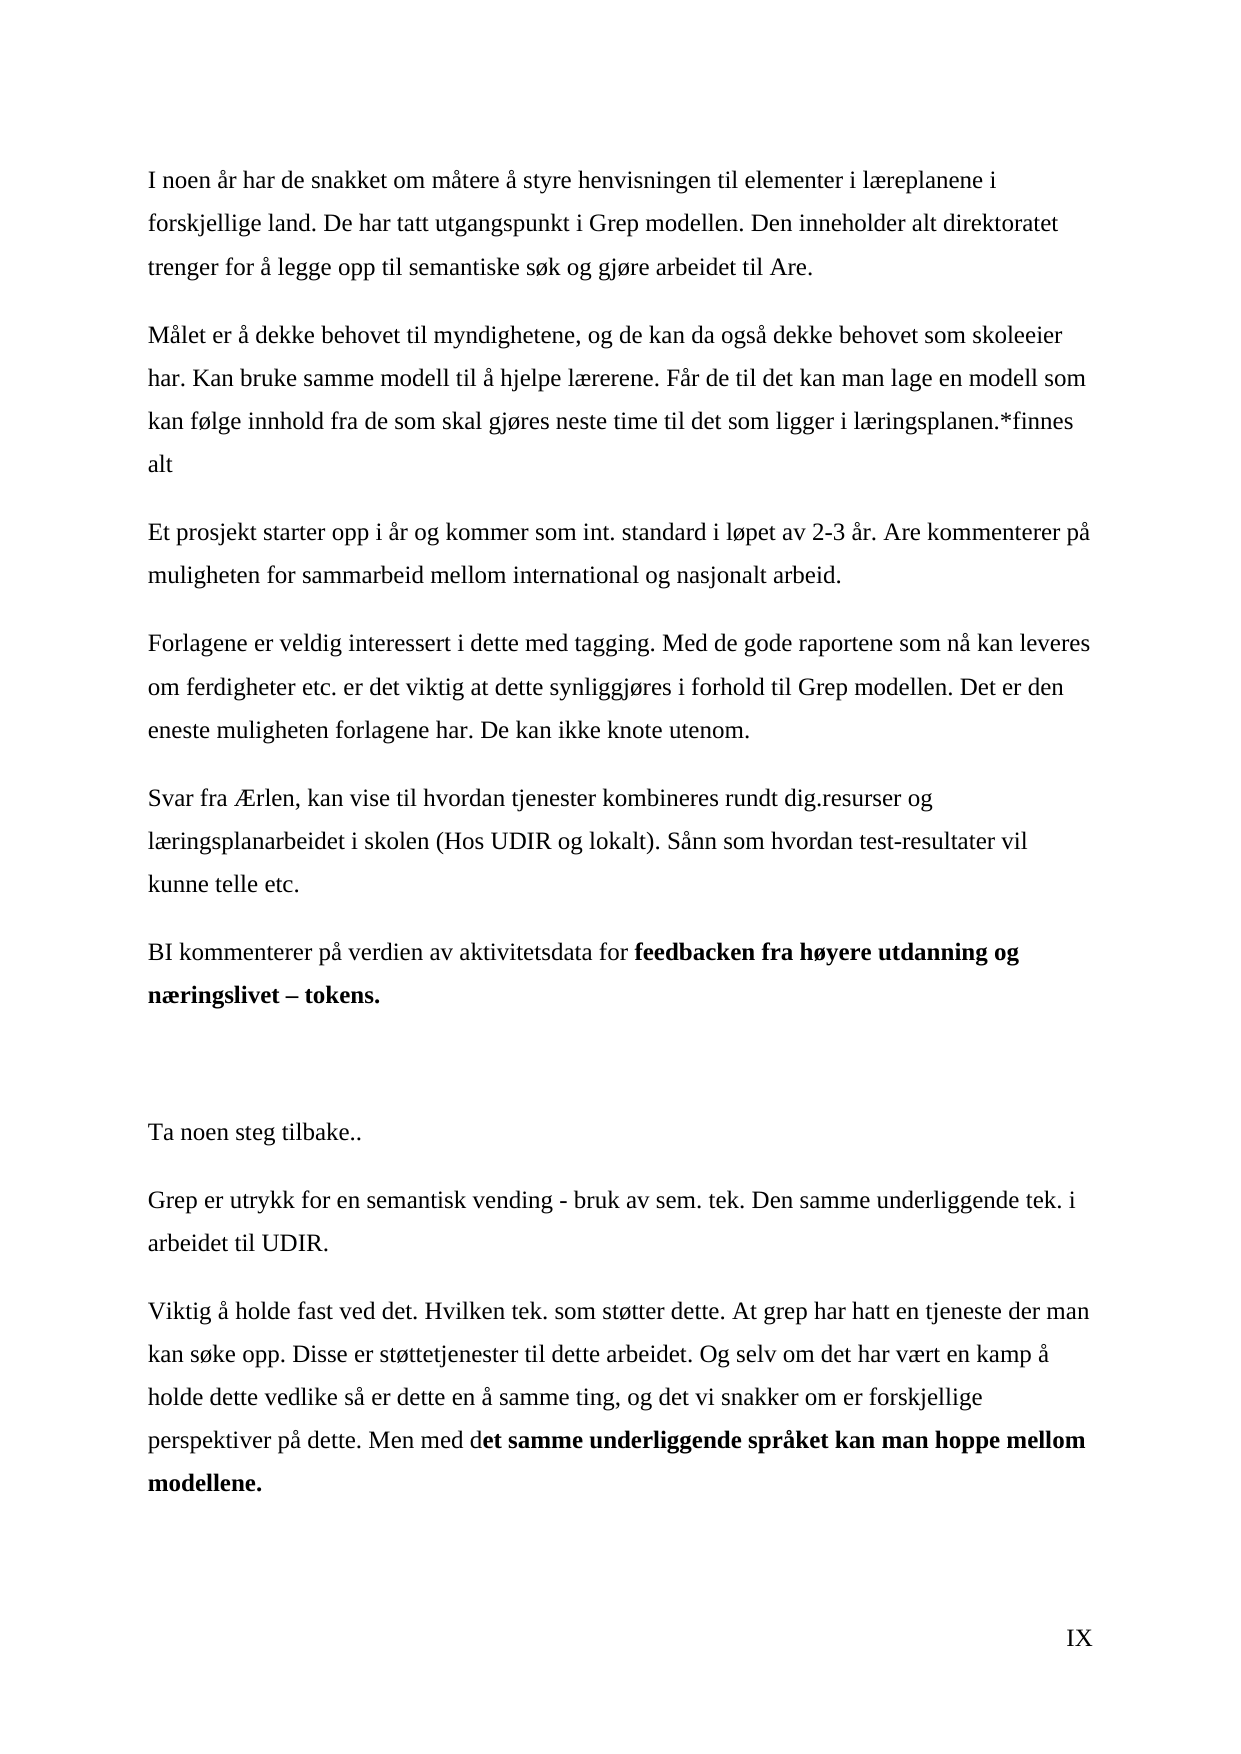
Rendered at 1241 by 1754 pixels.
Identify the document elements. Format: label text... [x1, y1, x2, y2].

text Svar fra Ærlen, kan vise til hvordan tjenester kombineres rundt dig.resurser og læringsplanarbeidet i skolen (Hos UDIR og lokalt). Sånn som hvordan test-resultater vil kunne telle etc. [148, 783, 1092, 898]
text Grep er utrykk for en semantisk vending - bruk av sem. tek. Den samme underliggende tek. i arbeidet til UDIR. [148, 1185, 1092, 1257]
text Forlagene er veldig interessert i dette med tagging. Med de gode raportene som nå kan leveres om ferdigheter etc. er det viktig at dette synliggjøres i forhold til Grep modellen. Det er den eneste muligheten forlagene har. De kan ikke knote utenom. [148, 628, 1092, 743]
text Ta noen steg tilbake.. [148, 1117, 1092, 1145]
text Viktig å holde fast ved det. Hvilken tek. som støtter dette. At grep har hatt en tjeneste der man kan søke opp. Disse er støttetjenester til dette arbeidet. Og selv om det har vært en kamp å holde dette vedlike så er dette en å samme ting, og det vi snakker om er forskjellige perspektiver på dette. Men med det samme underliggende språket kan man hoppe mellom modellene. [148, 1296, 1092, 1497]
text Et prosjekt starter opp i år og kommer som int. standard i løpet av 2-3 år. Are kommenterer på muligheten for sammarbeid mellom international og nasjonalt arbeid. [148, 517, 1092, 589]
text I noen år har de snakket om måtere å styre henvisningen til elementer i læreplanene i forskjellige land. De har tatt utgangspunkt i Grep modellen. Den inneholder alt direktoratet trenger for å legge opp til semantiske søk og gjøre arbeidet til Are. [148, 165, 1092, 280]
text Målet er å dekke behovet til myndighetene, og de kan da også dekke behovet som skoleeier har. Kan bruke samme modell til å hjelpe lærerene. Får de til det kan man lage en modell som kan følge innhold fra de som skal gjøres neste time til det som ligger i læringsplanen.*finnes alt [148, 320, 1092, 478]
text BI kommenterer på verdien av aktivitetsdata for feedbacken fra høyere utdanning og næringslivet – tokens. [148, 937, 1092, 1009]
